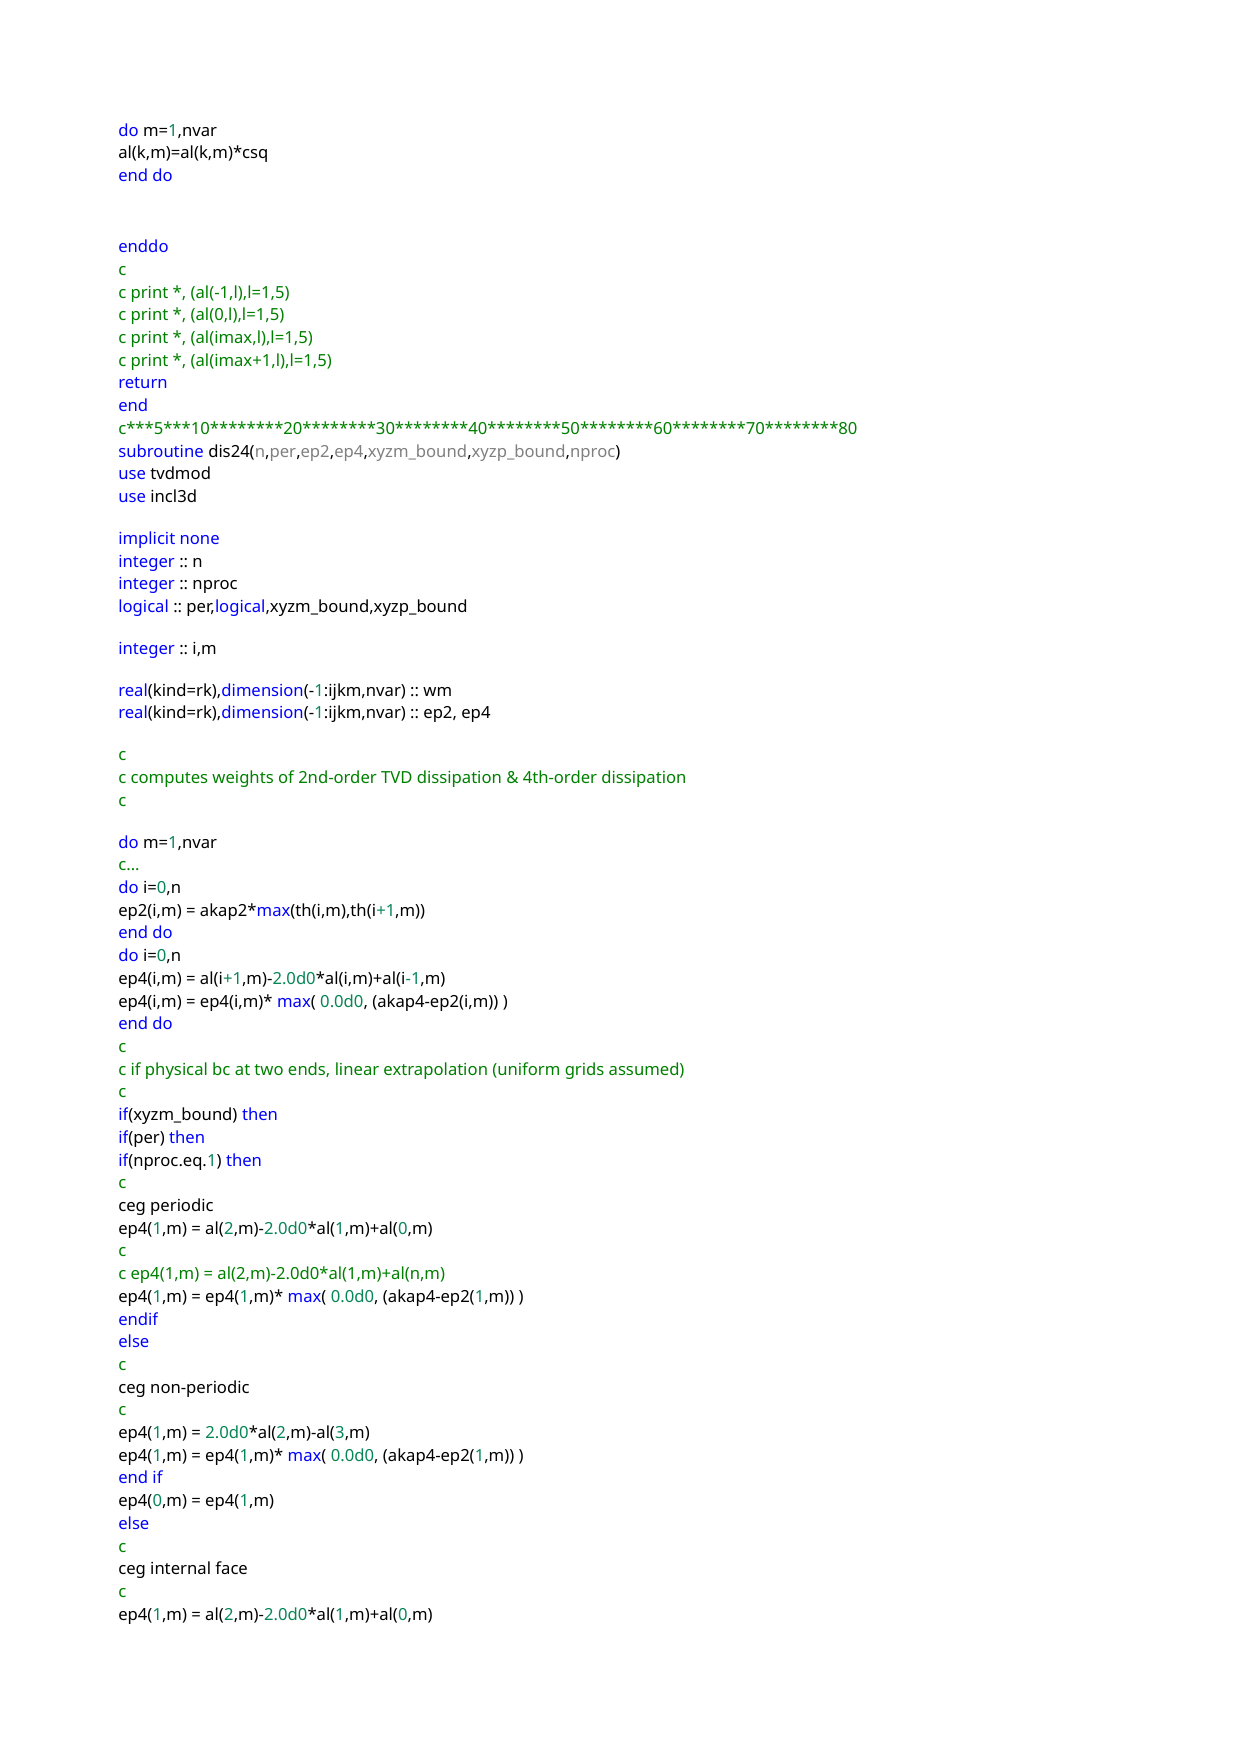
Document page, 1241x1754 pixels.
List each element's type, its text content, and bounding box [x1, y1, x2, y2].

text c [118, 743, 1122, 766]
text ep4(1,m) = al(2,m)-2.0d0*al(1,m)+al(0,m) [118, 1602, 1122, 1625]
text c print *, (al(imax+1,l),l=1,5) [118, 348, 1122, 371]
text c ep4(1,m) = al(2,m)-2.0d0*al(1,m)+al(n,m) [118, 1262, 1122, 1284]
text integer :: i,m [118, 637, 1122, 659]
text integer :: nproc [118, 572, 1122, 595]
text ceg non-periodic [118, 1375, 1122, 1398]
text c [118, 1353, 1122, 1375]
text ep4(i,m) = ep4(i,m)* max( 0.0d0, (akap4-ep2(i,m)) ) [118, 989, 1122, 1012]
text ep4(1,m) = ep4(1,m)* max( 0.0d0, (akap4-ep2(1,m)) ) [118, 1443, 1122, 1466]
text c [118, 788, 1122, 811]
text c... [118, 853, 1122, 876]
text if(nproc.eq.1) then [118, 1148, 1122, 1171]
text c computes weights of 2nd-order TVD dissipation & 4th-order dissipation [118, 766, 1122, 788]
text ep4(1,m) = al(2,m)-2.0d0*al(1,m)+al(0,m) [118, 1216, 1122, 1239]
text do i=0,n [118, 876, 1122, 898]
text subroutine dis24(n,per,ep2,ep4,xyzm_bound,xyzp_bound,nproc) [118, 439, 1122, 462]
text c [118, 1398, 1122, 1421]
text use incl3d [118, 485, 1122, 507]
text end do [118, 921, 1122, 944]
text integer :: n [118, 549, 1122, 572]
text c print *, (al(-1,l),l=1,5) [118, 280, 1122, 303]
text end do [118, 163, 1122, 186]
text do m=1,nvar [118, 830, 1122, 853]
text real(kind=rk),dimension(-1:ijkm,nvar) :: ep2, ep4 [118, 701, 1122, 724]
text c [118, 1239, 1122, 1262]
text c print *, (al(imax,l),l=1,5) [118, 326, 1122, 348]
text c [118, 1171, 1122, 1194]
text return [118, 371, 1122, 394]
text ep2(i,m) = akap2*max(th(i,m),th(i+1,m)) [118, 898, 1122, 921]
text ep4(1,m) = ep4(1,m)* max( 0.0d0, (akap4-ep2(1,m)) ) [118, 1284, 1122, 1307]
text ep4(0,m) = ep4(1,m) [118, 1489, 1122, 1512]
text al(k,m)=al(k,m)*csq [118, 141, 1122, 163]
text c [118, 1035, 1122, 1057]
text c [118, 1080, 1122, 1103]
text real(kind=rk),dimension(-1:ijkm,nvar) :: wm [118, 678, 1122, 701]
text endif [118, 1307, 1122, 1330]
text ep4(i,m) = al(i+1,m)-2.0d0*al(i,m)+al(i-1,m) [118, 967, 1122, 989]
text ep4(1,m) = 2.0d0*al(2,m)-al(3,m) [118, 1421, 1122, 1443]
text c [118, 1580, 1122, 1602]
text else [118, 1330, 1122, 1353]
text if(xyzm_bound) then [118, 1103, 1122, 1126]
text c [118, 258, 1122, 280]
text do m=1,nvar [118, 118, 1122, 141]
text c print *, (al(0,l),l=1,5) [118, 303, 1122, 326]
text c***5***10********20********30********40********50********60********70********80 [118, 417, 1122, 439]
text logical :: per,logical,xyzm_bound,xyzp_bound [118, 595, 1122, 617]
text c if physical bc at two ends, linear extrapolation (uniform grids assumed) [118, 1057, 1122, 1080]
text end do [118, 1012, 1122, 1035]
text enddo [118, 235, 1122, 258]
text else [118, 1512, 1122, 1534]
text end if [118, 1466, 1122, 1489]
text implicit none [118, 527, 1122, 549]
text do i=0,n [118, 944, 1122, 967]
text ceg internal face [118, 1557, 1122, 1580]
text if(per) then [118, 1126, 1122, 1148]
text ceg periodic [118, 1194, 1122, 1216]
text c [118, 1534, 1122, 1557]
text end [118, 394, 1122, 417]
text use tvdmod [118, 462, 1122, 485]
